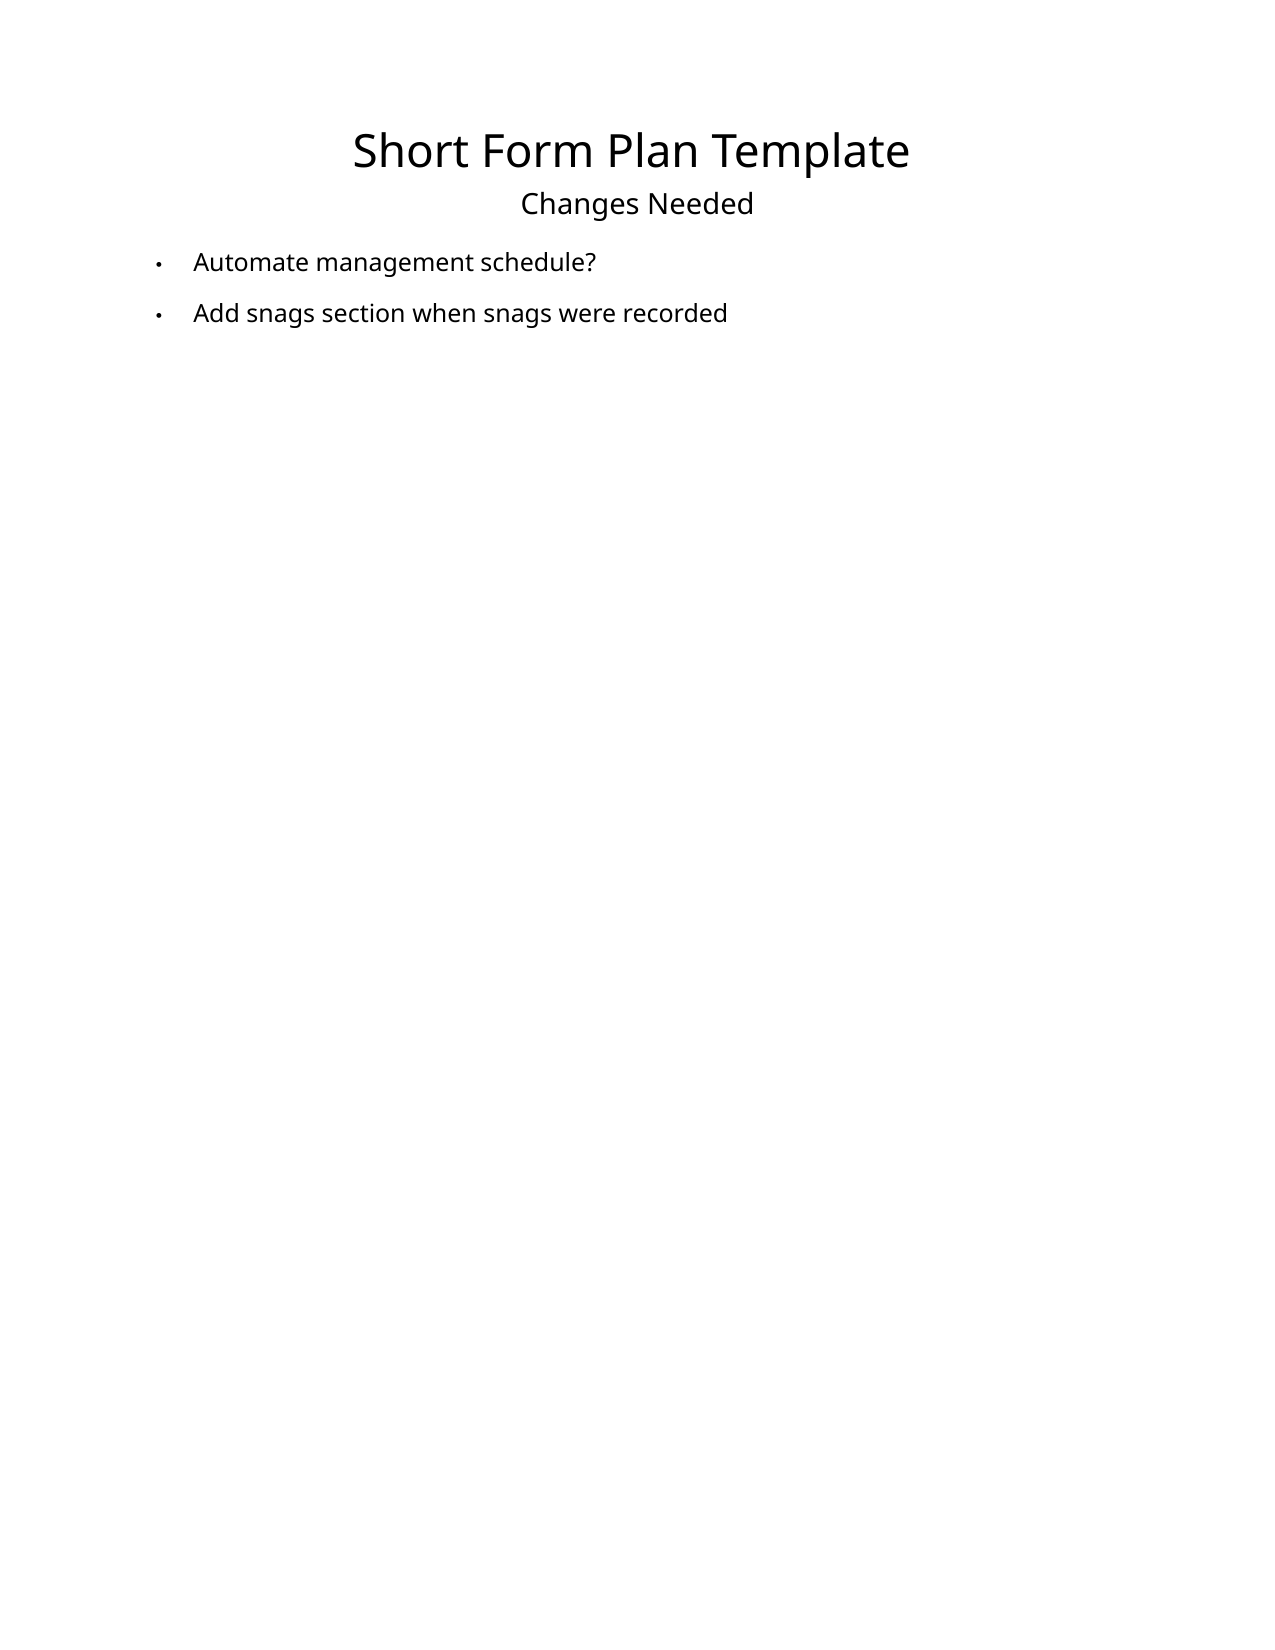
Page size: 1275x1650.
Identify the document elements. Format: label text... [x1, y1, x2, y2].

list Automate management schedule? [156, 244, 1157, 278]
list Add snags section when snags were recorded [156, 296, 1157, 330]
title Short Form Plan Template [118, 118, 1157, 181]
subtitle Changes Needed [118, 183, 1157, 223]
